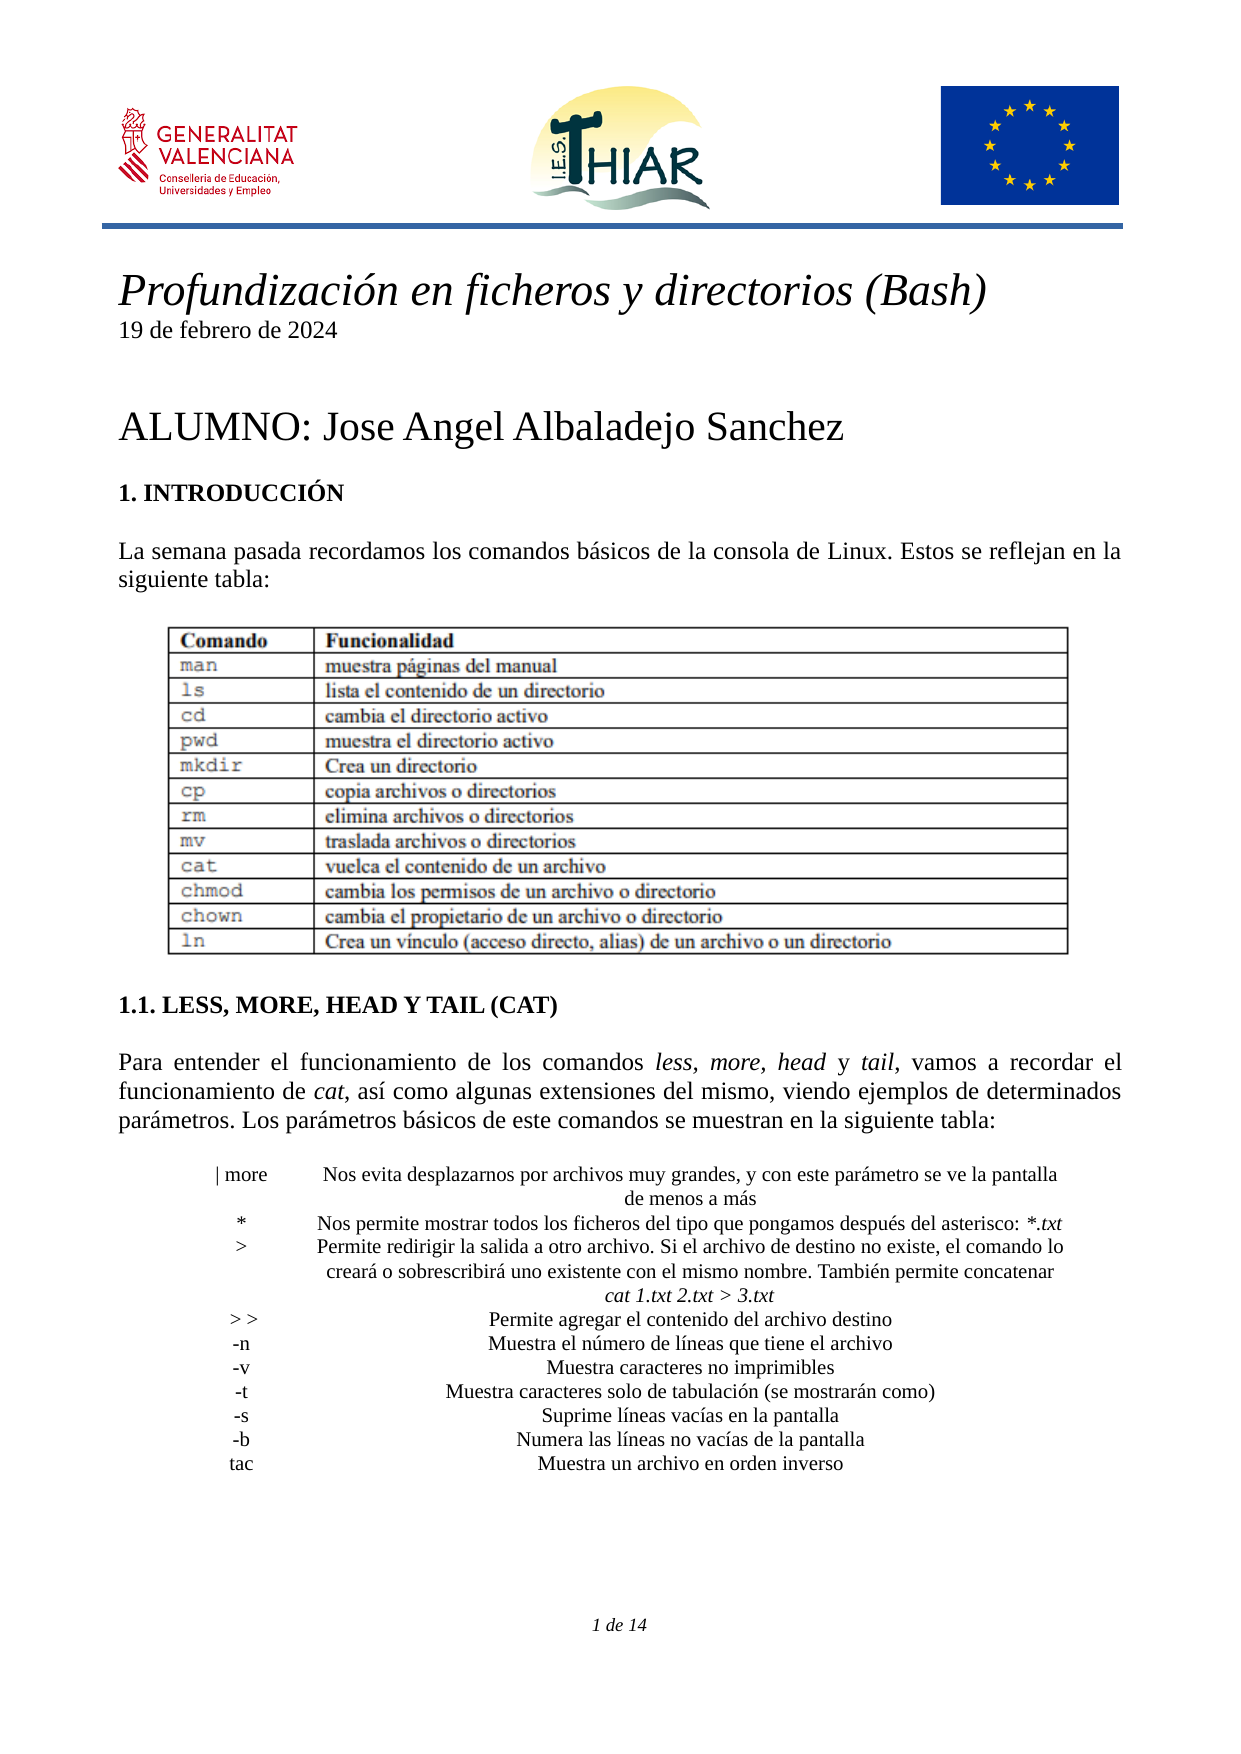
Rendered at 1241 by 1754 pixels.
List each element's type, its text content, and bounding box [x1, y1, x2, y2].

table_cell Nos permite mostrar todos los ficheros del tipo que pongamos después del asterisco: *.txt [313, 1210, 1068, 1234]
table_cell > > [170, 1307, 312, 1331]
table_cell Muestra caracteres no imprimibles [313, 1355, 1068, 1379]
table_cell -n [170, 1331, 312, 1355]
text ALUMNO: Jose Angel Albaladejo Sanchez [118, 402, 1122, 449]
picture [530, 86, 710, 210]
text 19 de febrero de 2024 [118, 315, 1122, 344]
table_cell Permite redirigir la salida a otro archivo. Si el archivo de destino no existe, el comando lo creará o sobrescribirá uno existente con el mismo nombre. También permite concatenar cat 1.txt 2.txt > 3.txt [313, 1235, 1068, 1307]
table_cell -t [170, 1379, 312, 1403]
text Profundización en ficheros y directorios (Bash) [118, 263, 1122, 315]
table_cell Muestra el número de líneas que tiene el archivo [313, 1331, 1068, 1355]
table_cell Permite agregar el contenido del archivo destino [313, 1307, 1068, 1331]
table_cell Suprime líneas vacías en la pantalla [313, 1403, 1068, 1427]
picture [112, 103, 308, 206]
table_cell * [170, 1210, 312, 1234]
text 1. INTRODUCCIÓN [118, 478, 1122, 507]
table_cell -s [170, 1403, 312, 1427]
table_cell Muestra caracteres solo de tabulación (se mostrarán como) [313, 1379, 1068, 1403]
text La semana pasada recordamos los comandos básicos de la consola de Linux. Estos se reflejan en la siguiente tabla: [118, 536, 1122, 593]
table_cell tac [170, 1451, 312, 1475]
table_cell Numera las líneas no vacías de la pantalla [313, 1427, 1068, 1451]
table_cell -v [170, 1355, 312, 1379]
table_cell > [170, 1235, 312, 1307]
table_header | more [170, 1162, 312, 1210]
picture [940, 86, 1119, 205]
picture [165, 622, 1075, 961]
text 1.1. LESS, MORE, HEAD Y TAIL (CAT) [118, 990, 1122, 1018]
table_cell Muestra un archivo en orden inverso [313, 1451, 1068, 1475]
table_header Nos evita desplazarnos por archivos muy grandes, y con este parámetro se ve la pantalla de menos a más [313, 1162, 1068, 1210]
text Para entender el funcionamiento de los comandos less, more, head y tail, vamos a recordar el funcionamiento de cat, así como algunas extensiones del mismo, viendo ejemplos de determinados parámetros. Los parámetros básicos de este comandos se muestran en la siguiente tabla: [118, 1047, 1122, 1133]
table_cell -b [170, 1427, 312, 1451]
